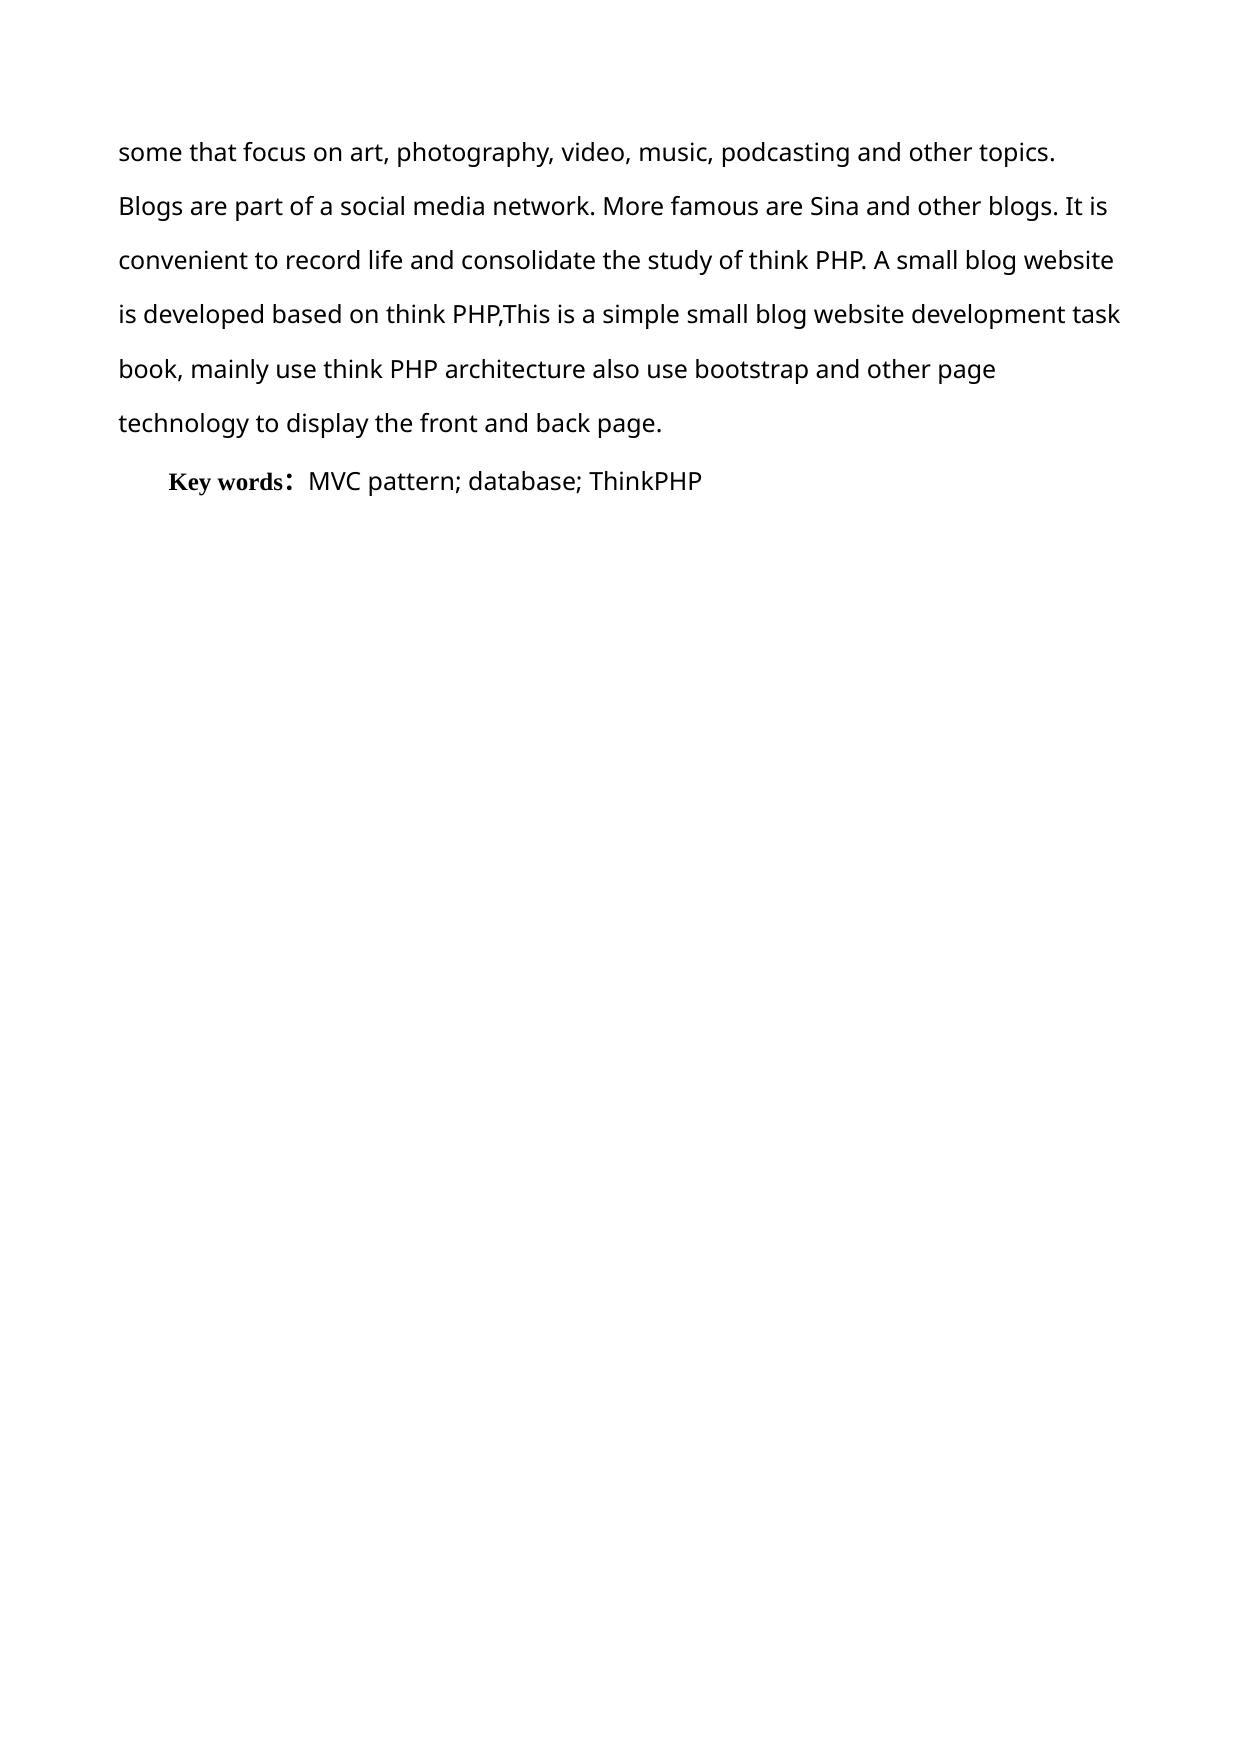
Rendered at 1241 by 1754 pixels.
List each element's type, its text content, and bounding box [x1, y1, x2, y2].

text some that focus on art, photography, video, music, podcasting and other topics. Blogs are part of a social media network. More famous are Sina and other blogs. It is convenient to record life and consolidate the study of think PHP. A small blog website is developed based on think PHP,This is a simple small blog website development task book, mainly use think PHP architecture also use bootstrap and other page technology to display the front and back page. [118, 118, 1122, 443]
text Key words：MVC pattern; database; ThinkPHP [118, 443, 1122, 497]
